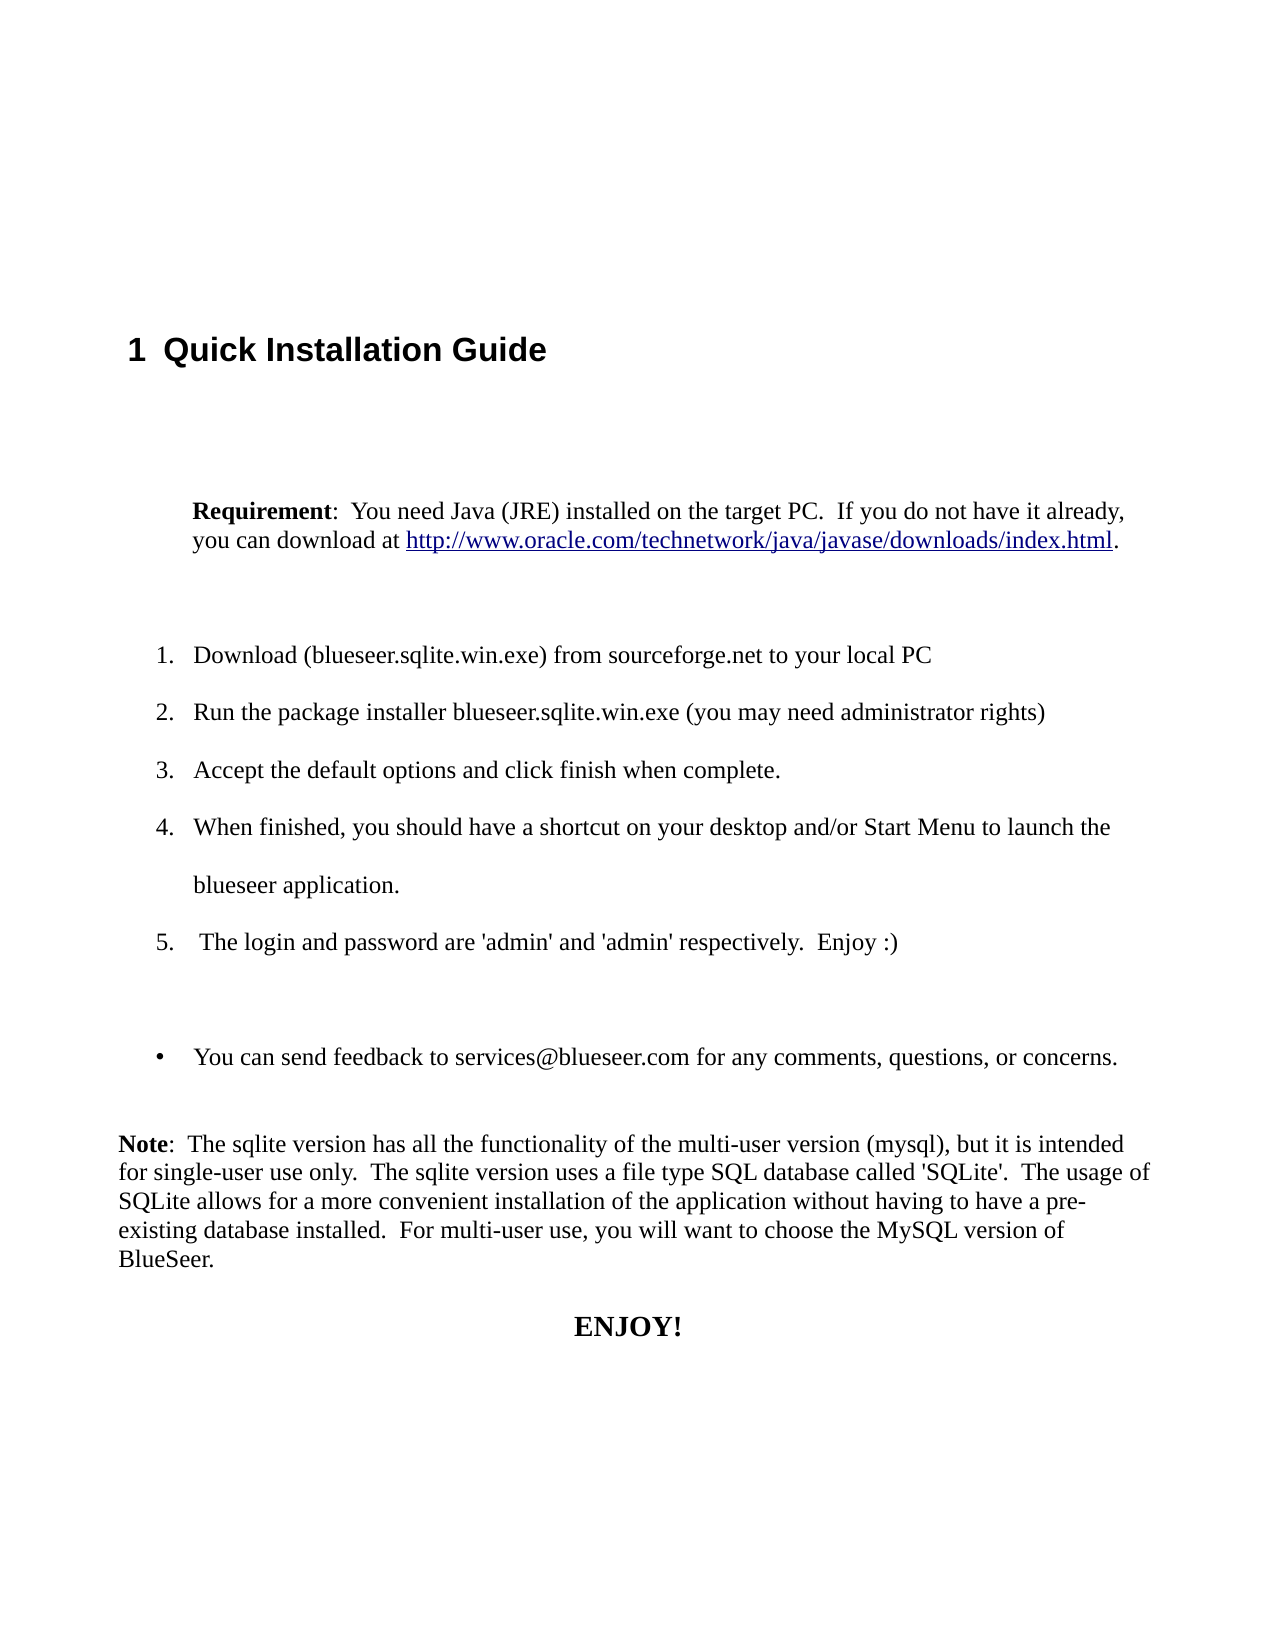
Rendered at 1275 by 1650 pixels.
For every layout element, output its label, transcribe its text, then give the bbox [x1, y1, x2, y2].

text ENJOY! [118, 1301, 1157, 1344]
list The login and password are 'admin' and 'admin' respectively. Enjoy :) [156, 927, 1157, 956]
list Download (blueseer.sqlite.win.exe) from sourceforge.net to your local PC [156, 640, 1157, 669]
list When finished, you should have a shortcut on your desktop and/or Start Menu to launch the blueseer application. [156, 812, 1157, 899]
text Note: The sqlite version has all the functionality of the multi-user version (mysql), but it is intended for single-user use only. The sqlite version uses a file type SQL database called 'SQLite'. The usage of SQLite allows for a more convenient installation of the application without having to have a pre-existing database installed. For multi-user use, you will want to choose the MySQL version of BlueSeer. [118, 1129, 1157, 1272]
subtitle Quick Installation Guide [118, 330, 1157, 369]
list You can send feedback to services@blueseer.com for any comments, questions, or concerns. [156, 1042, 1157, 1071]
list Run the package installer blueseer.sqlite.win.exe (you may need administrator rights) [156, 697, 1157, 726]
text Requirement: You need Java (JRE) installed on the target PC. If you do not have it already, you can download at http://www.oracle.com/technetwork/java/javase/downloads/index.html. [192, 496, 1157, 554]
list Accept the default options and click finish when complete. [156, 755, 1157, 784]
